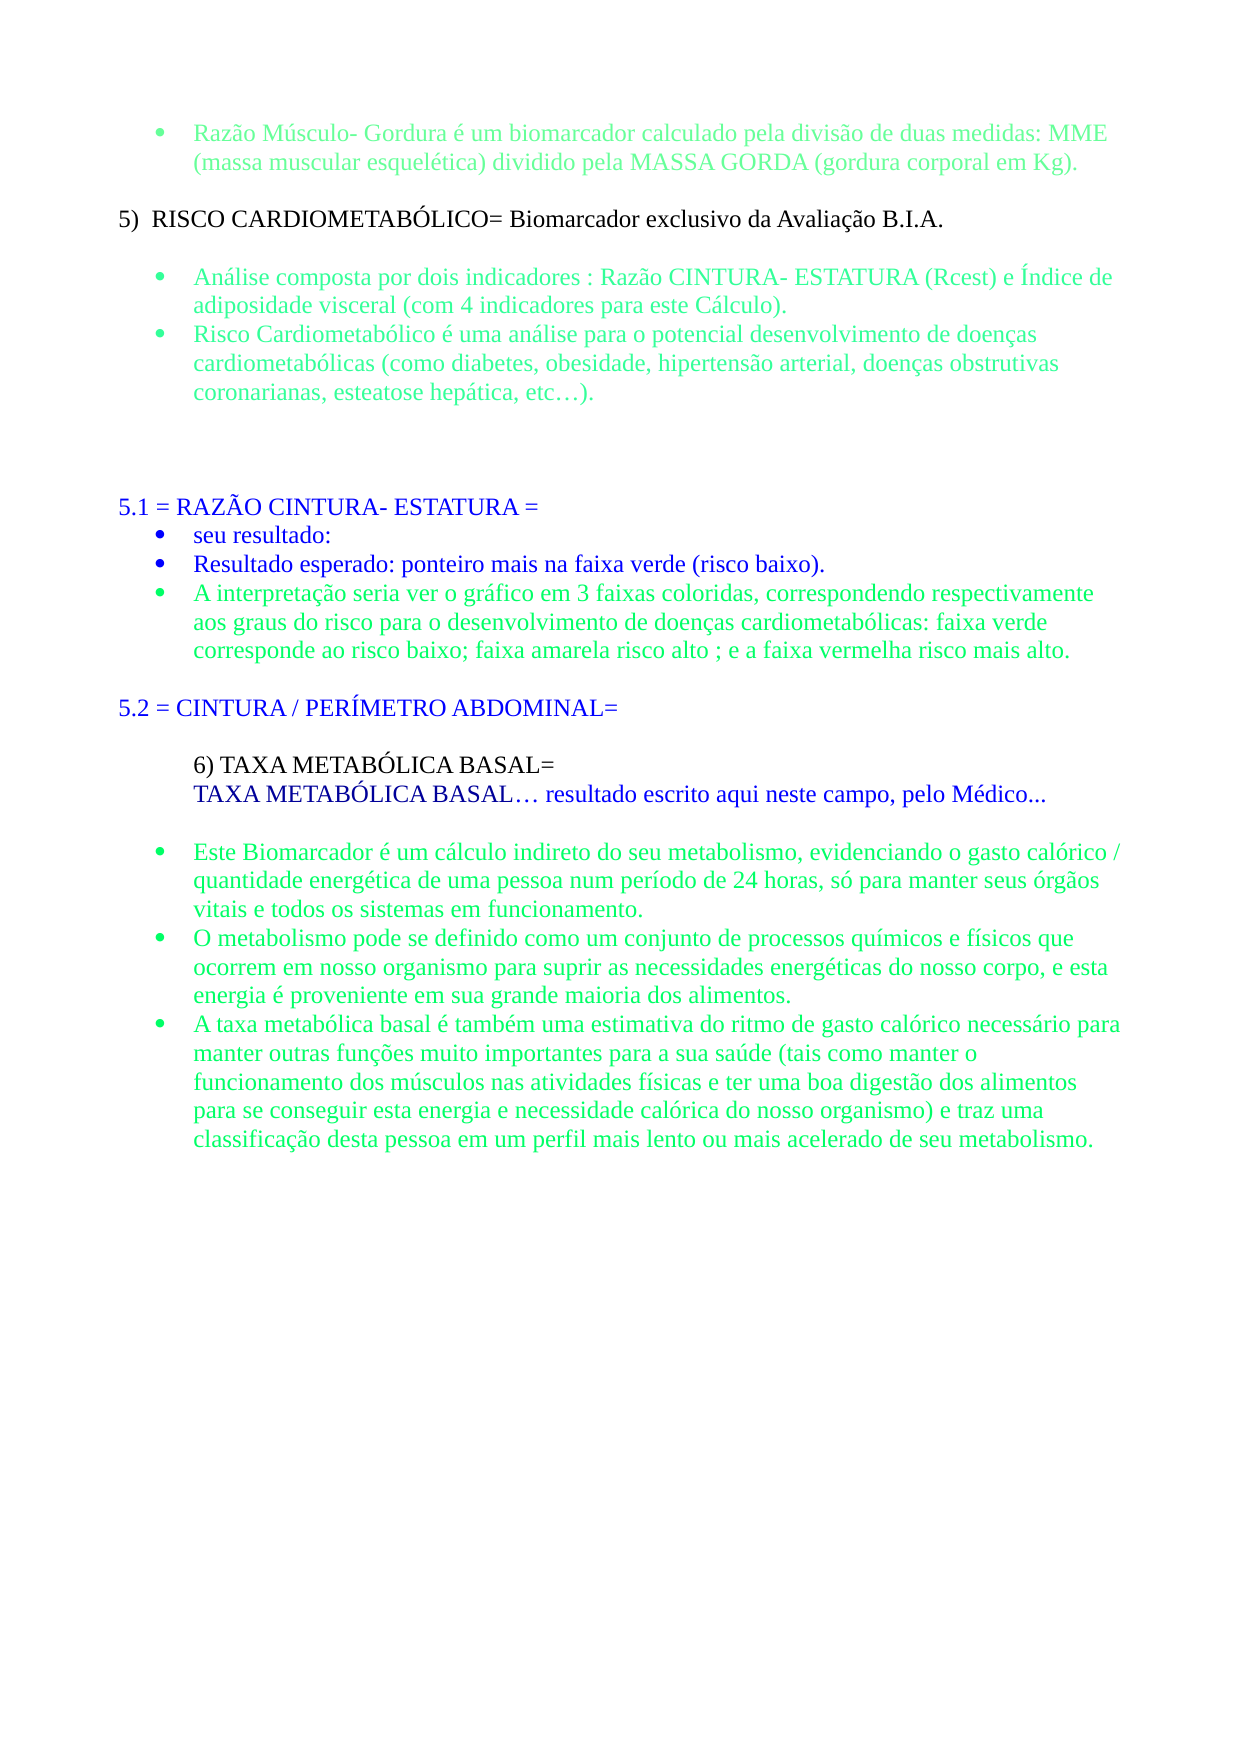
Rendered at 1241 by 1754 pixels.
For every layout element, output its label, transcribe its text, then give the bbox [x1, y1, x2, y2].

list Risco Cardiometabólico é uma análise para o potencial desenvolvimento de doenças cardiometabólicas (como diabetes, obesidade, hipertensão arterial, doenças obstrutivas coronarianas, esteatose hepática, etc…). [156, 319, 1122, 406]
text 5) RISCO CARDIOMETABÓLICO= Biomarcador exclusivo da Avaliação B.I.A. [118, 204, 1122, 233]
list A taxa metabólica basal é também uma estimativa do ritmo de gasto calórico necessário para manter outras funções muito importantes para a sua saúde (tais como manter o funcionamento dos músculos nas atividades físicas e ter uma boa digestão dos alimentos para se conseguir esta energia e necessidade calórica do nosso organismo) e traz uma classificação desta pessoa em um perfil mais lento ou mais acelerado de seu metabolismo. [156, 1009, 1122, 1153]
list Este Biomarcador é um cálculo indireto do seu metabolismo, evidenciando o gasto calórico / quantidade energética de uma pessoa num período de 24 horas, só para manter seus órgãos vitais e todos os sistemas em funcionamento. [156, 837, 1122, 923]
list Resultado esperado: ponteiro mais na faixa verde (risco baixo). [156, 549, 1122, 578]
list Análise composta por dois indicadores : Razão CINTURA- ESTATURA (Rcest) e Índice de adiposidade visceral (com 4 indicadores para este Cálculo). [156, 262, 1122, 319]
list Razão Músculo- Gordura é um biomarcador calculado pela divisão de duas medidas: MME (massa muscular esquelética) dividido pela MASSA GORDA (gordura corporal em Kg). [156, 118, 1122, 176]
text 5.2 = CINTURA / PERÍMETRO ABDOMINAL= [118, 693, 1122, 722]
list O metabolismo pode se definido como um conjunto de processos químicos e físicos que ocorrem em nosso organismo para suprir as necessidades energéticas do nosso corpo, e esta energia é proveniente em sua grande maioria dos alimentos. [156, 923, 1122, 1009]
text 5.1 = RAZÃO CINTURA- ESTATURA = [118, 492, 1122, 521]
list TAXA METABÓLICA BASAL… resultado escrito aqui neste campo, pelo Médico... [156, 779, 1122, 808]
list A interpretação seria ver o gráfico em 3 faixas coloridas, correspondendo respectivamente aos graus do risco para o desenvolvimento de doenças cardiometabólicas: faixa verde corresponde ao risco baixo; faixa amarela risco alto ; e a faixa vermelha risco mais alto. [156, 578, 1122, 664]
list seu resultado: [156, 521, 1122, 549]
list 6) TAXA METABÓLICA BASAL= [156, 751, 1122, 779]
